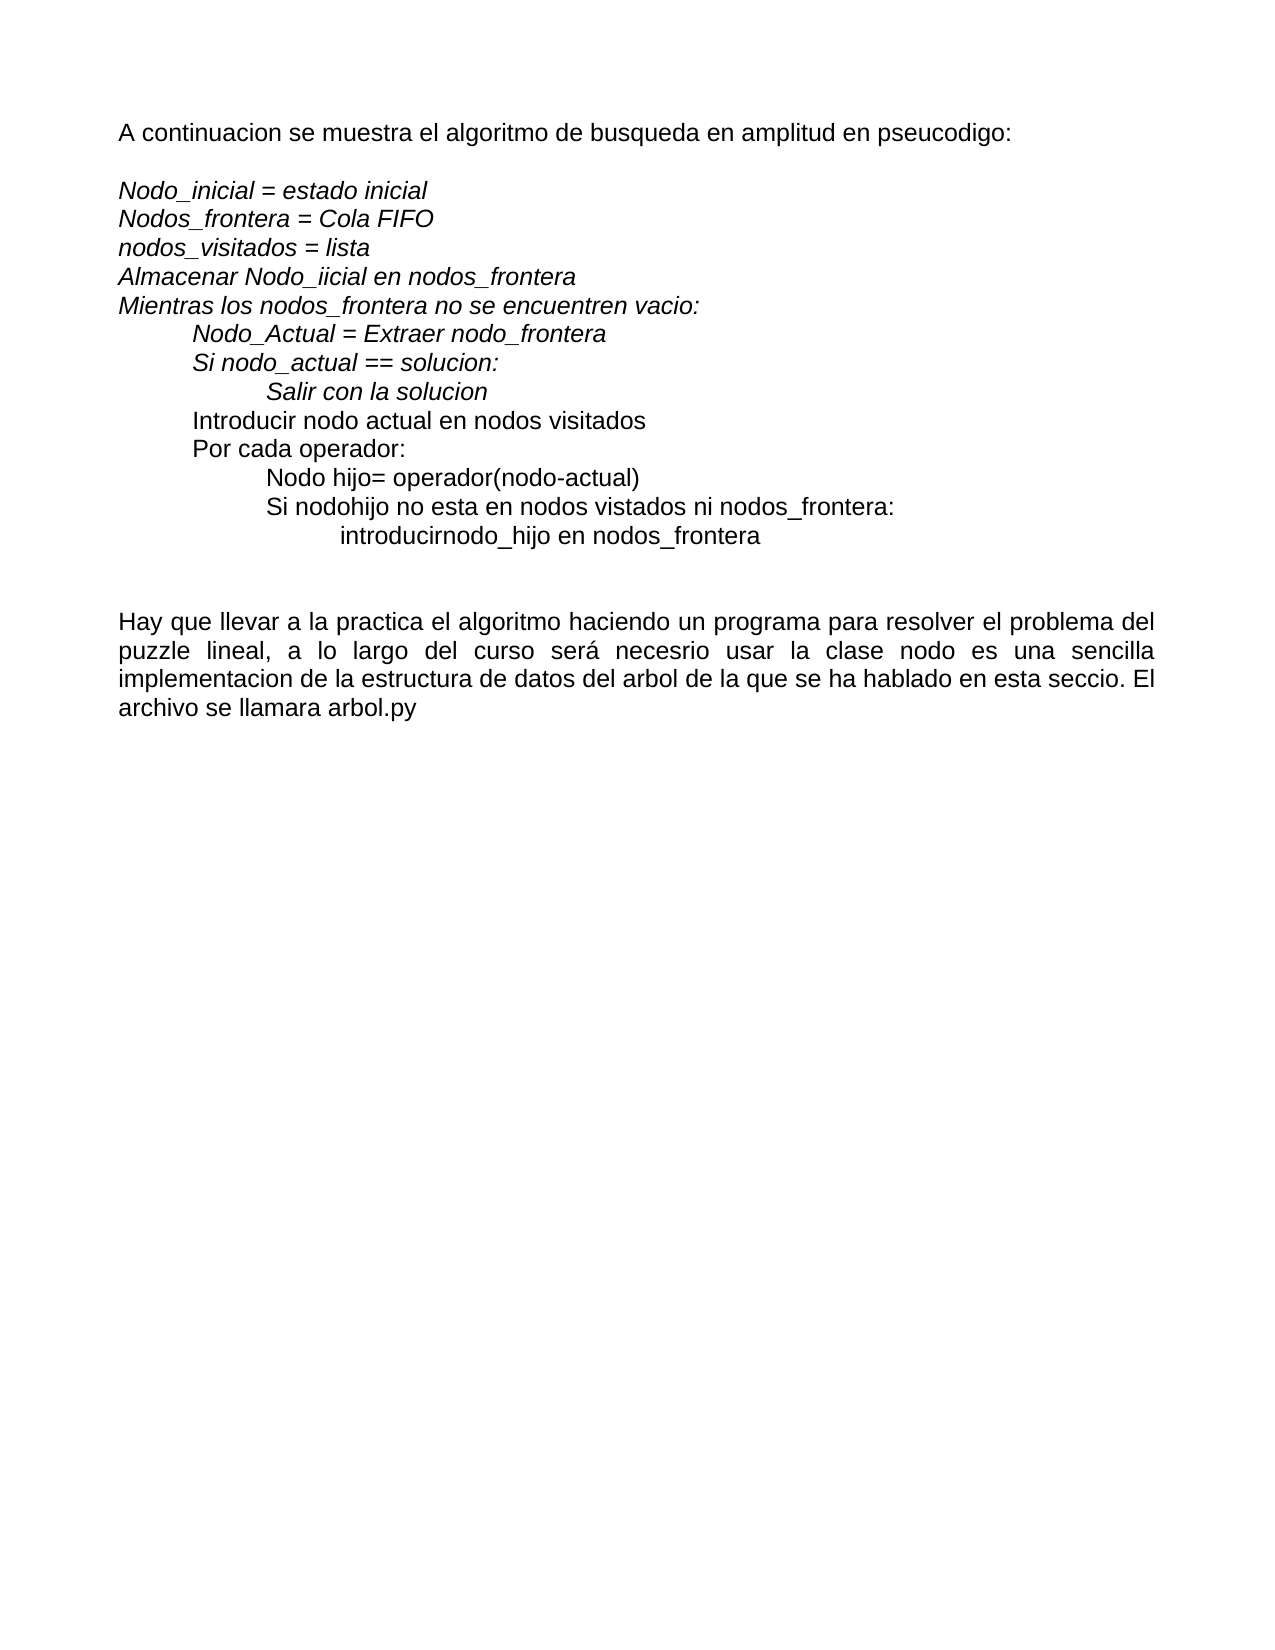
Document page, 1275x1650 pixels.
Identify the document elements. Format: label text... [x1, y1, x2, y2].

text Introducir nodo actual en nodos visitados [118, 406, 1157, 434]
text A continuacion se muestra el algoritmo de busqueda en amplitud en pseucodigo: [118, 118, 1157, 147]
text Nodo_inicial = estado inicial [118, 176, 1157, 204]
text Si nodo_actual == solucion: [118, 348, 1157, 377]
text Almacenar Nodo_iicial en nodos_frontera [118, 262, 1157, 291]
text introducirnodo_hijo en nodos_frontera [118, 521, 1157, 549]
text Si nodohijo no esta en nodos vistados ni nodos_frontera: [118, 492, 1157, 521]
text Nodo_Actual = Extraer nodo_frontera [118, 319, 1157, 348]
text Mientras los nodos_frontera no se encuentren vacio: [118, 291, 1157, 319]
text Salir con la solucion [118, 377, 1157, 406]
text Nodos_frontera = Cola FIFO [118, 204, 1157, 233]
text Por cada operador: [118, 434, 1157, 463]
text Nodo hijo= operador(nodo-actual) [118, 463, 1157, 492]
text nodos_visitados = lista [118, 233, 1157, 262]
text Hay que llevar a la practica el algoritmo haciendo un programa para resolver el problema del puzzle lineal, a lo largo del curso será necesrio usar la clase nodo es una sencilla implementacion de la estructura de datos del arbol de la que se ha hablado en esta seccio. El archivo se llamara arbol.py [118, 607, 1157, 722]
